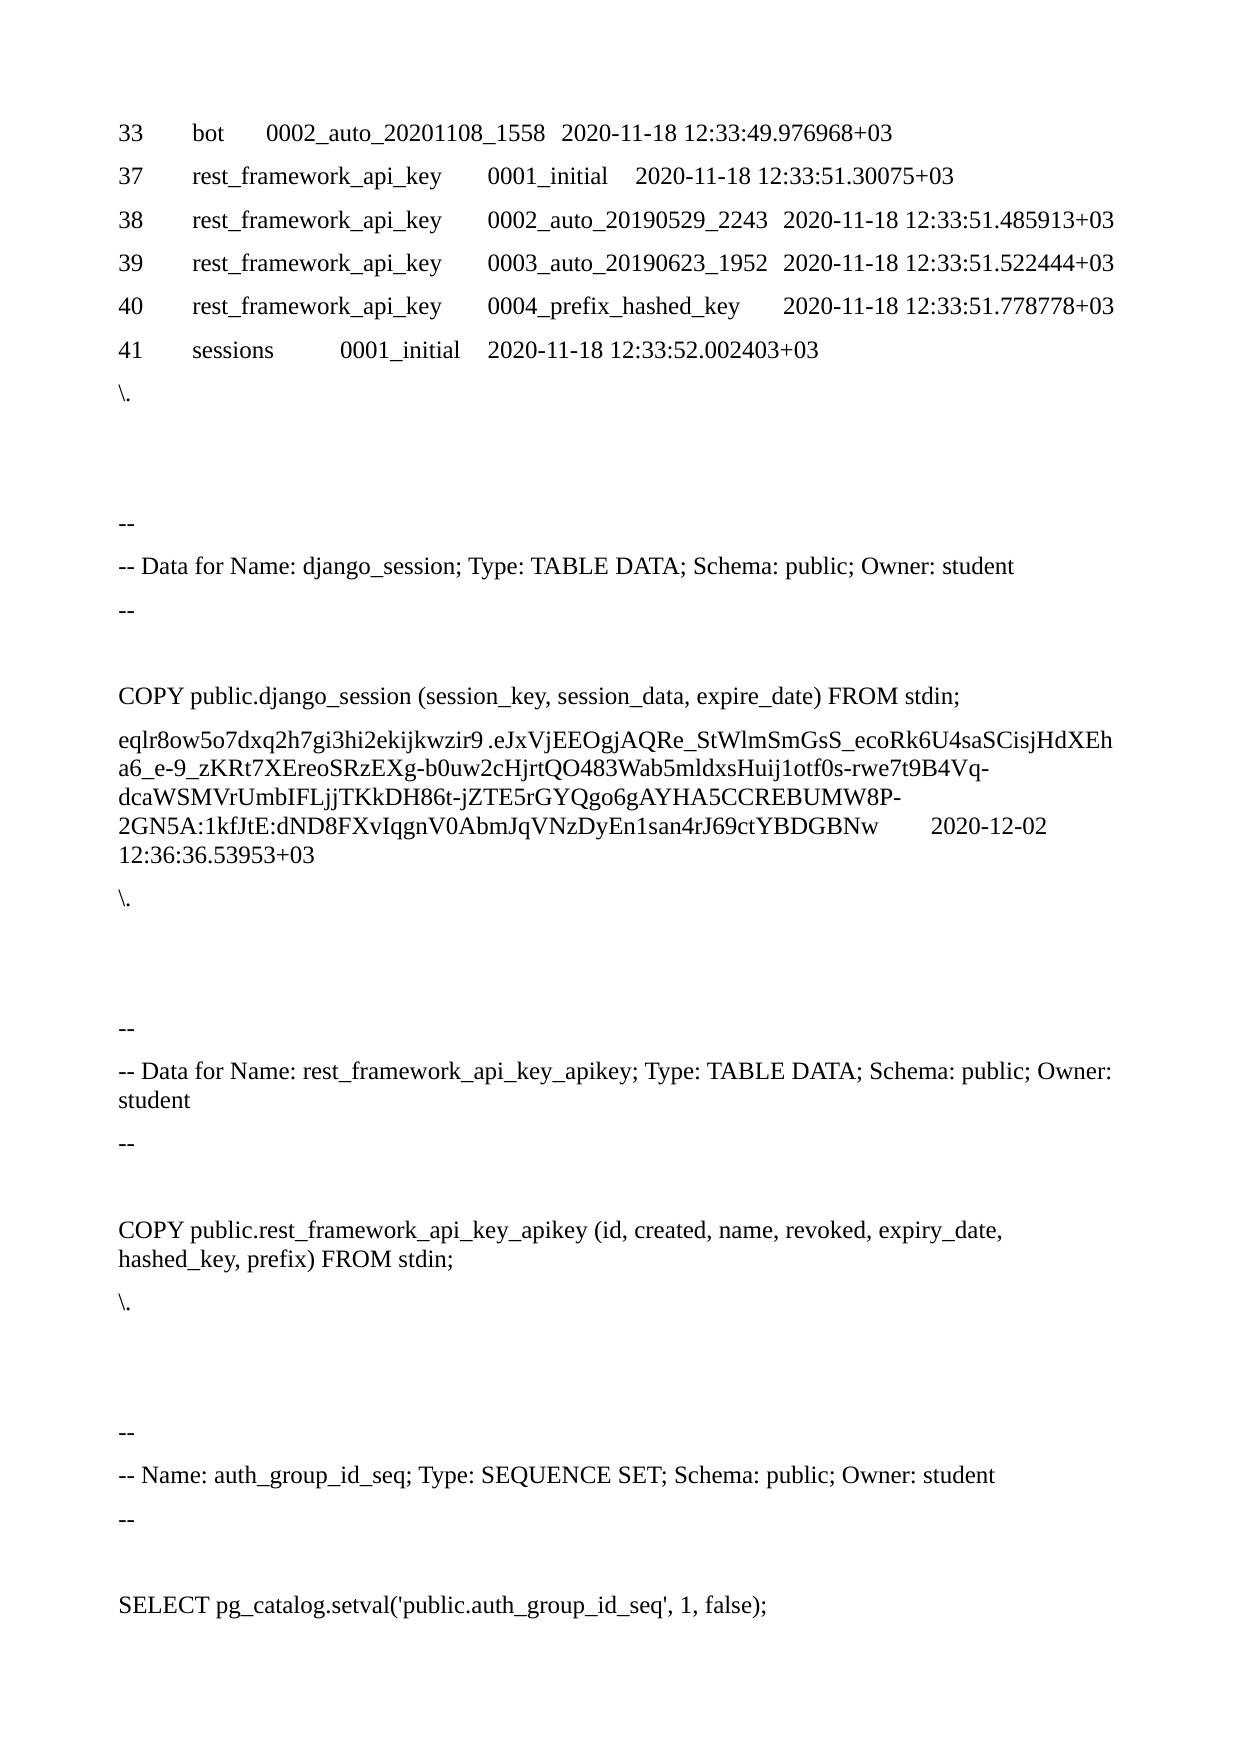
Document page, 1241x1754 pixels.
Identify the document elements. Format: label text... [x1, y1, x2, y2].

text 37 rest_framework_api_key 0001_initial 2020-11-18 12:33:51.30075+03 [118, 161, 1122, 190]
text eqlr8ow5o7dxq2h7gi3hi2ekijkwzir9 .eJxVjEEOgjAQRe_StWlmSmGsS_ecoRk6U4saSCisjHdXEha6_e-9_zKRt7XEreoSRzEXg-b0uw2cHjrtQO483Wab5mldxsHuij1otf0s-rwe7t9B4Vq-dcaWSMVrUmbIFLjjTKkDH86t-jZTE5rGYQgo6gAYHA5CCREBUMW8P-2GN5A:1kfJtE:dND8FXvIqgnV0AbmJqVNzDyEn1san4rJ69ctYBDGBNw 2020-12-02 12:36:36.53953+03 [118, 725, 1122, 868]
text COPY public.rest_framework_api_key_apikey (id, created, name, revoked, expiry_date, hashed_key, prefix) FROM stdin; [118, 1215, 1122, 1273]
text -- [118, 1128, 1122, 1157]
text -- Data for Name: django_session; Type: TABLE DATA; Schema: public; Owner: student [118, 551, 1122, 580]
text \. [118, 378, 1122, 407]
text -- [118, 1417, 1122, 1446]
text 33 bot 0002_auto_20201108_1558 2020-11-18 12:33:49.976968+03 [118, 118, 1122, 147]
text -- Data for Name: rest_framework_api_key_apikey; Type: TABLE DATA; Schema: public; Owner: student [118, 1056, 1122, 1114]
text SELECT pg_catalog.setval('public.auth_group_id_seq', 1, false); [118, 1591, 1122, 1619]
text 40 rest_framework_api_key 0004_prefix_hashed_key 2020-11-18 12:33:51.778778+03 [118, 291, 1122, 320]
text COPY public.django_session (session_key, session_data, expire_date) FROM stdin; [118, 681, 1122, 710]
text -- Name: auth_group_id_seq; Type: SEQUENCE SET; Schema: public; Owner: student [118, 1461, 1122, 1489]
text 39 rest_framework_api_key 0003_auto_20190623_1952 2020-11-18 12:33:51.522444+03 [118, 248, 1122, 277]
text -- [118, 508, 1122, 537]
text 41 sessions 0001_initial 2020-11-18 12:33:52.002403+03 [118, 335, 1122, 363]
text 38 rest_framework_api_key 0002_auto_20190529_2243 2020-11-18 12:33:51.485913+03 [118, 205, 1122, 233]
text -- [118, 1013, 1122, 1042]
text \. [118, 883, 1122, 912]
text -- [118, 595, 1122, 623]
text -- [118, 1504, 1122, 1533]
text \. [118, 1287, 1122, 1316]
